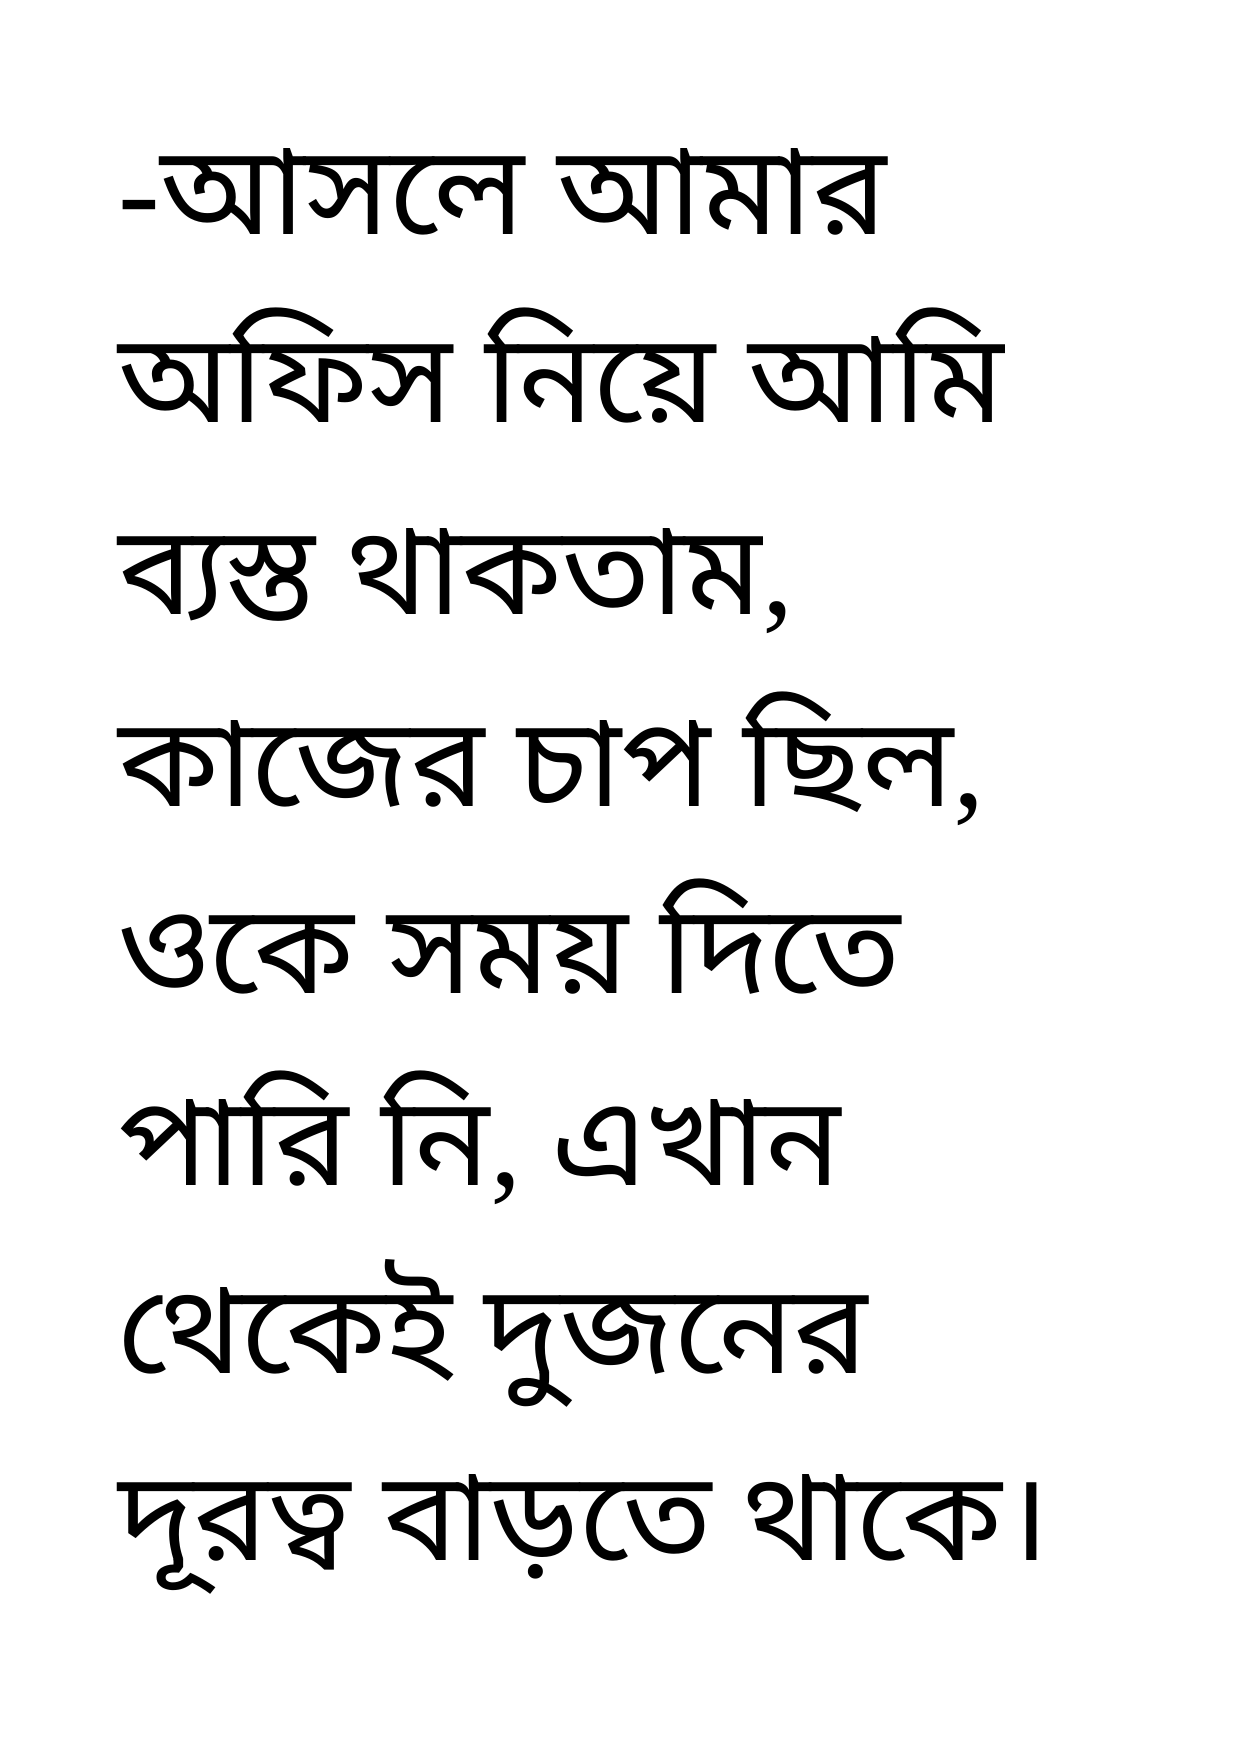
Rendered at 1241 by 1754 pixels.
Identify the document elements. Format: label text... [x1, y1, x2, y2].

text -আসলে আমার অফিস নিয়ে আমি ব্যস্ত থাকতাম, কাজের চাপ ছিল, ওকে সময় দিতে পারি নি, এখান থেকেই দুজনের দূরত্ব বাড়তে থাকে। [118, 118, 1122, 1612]
